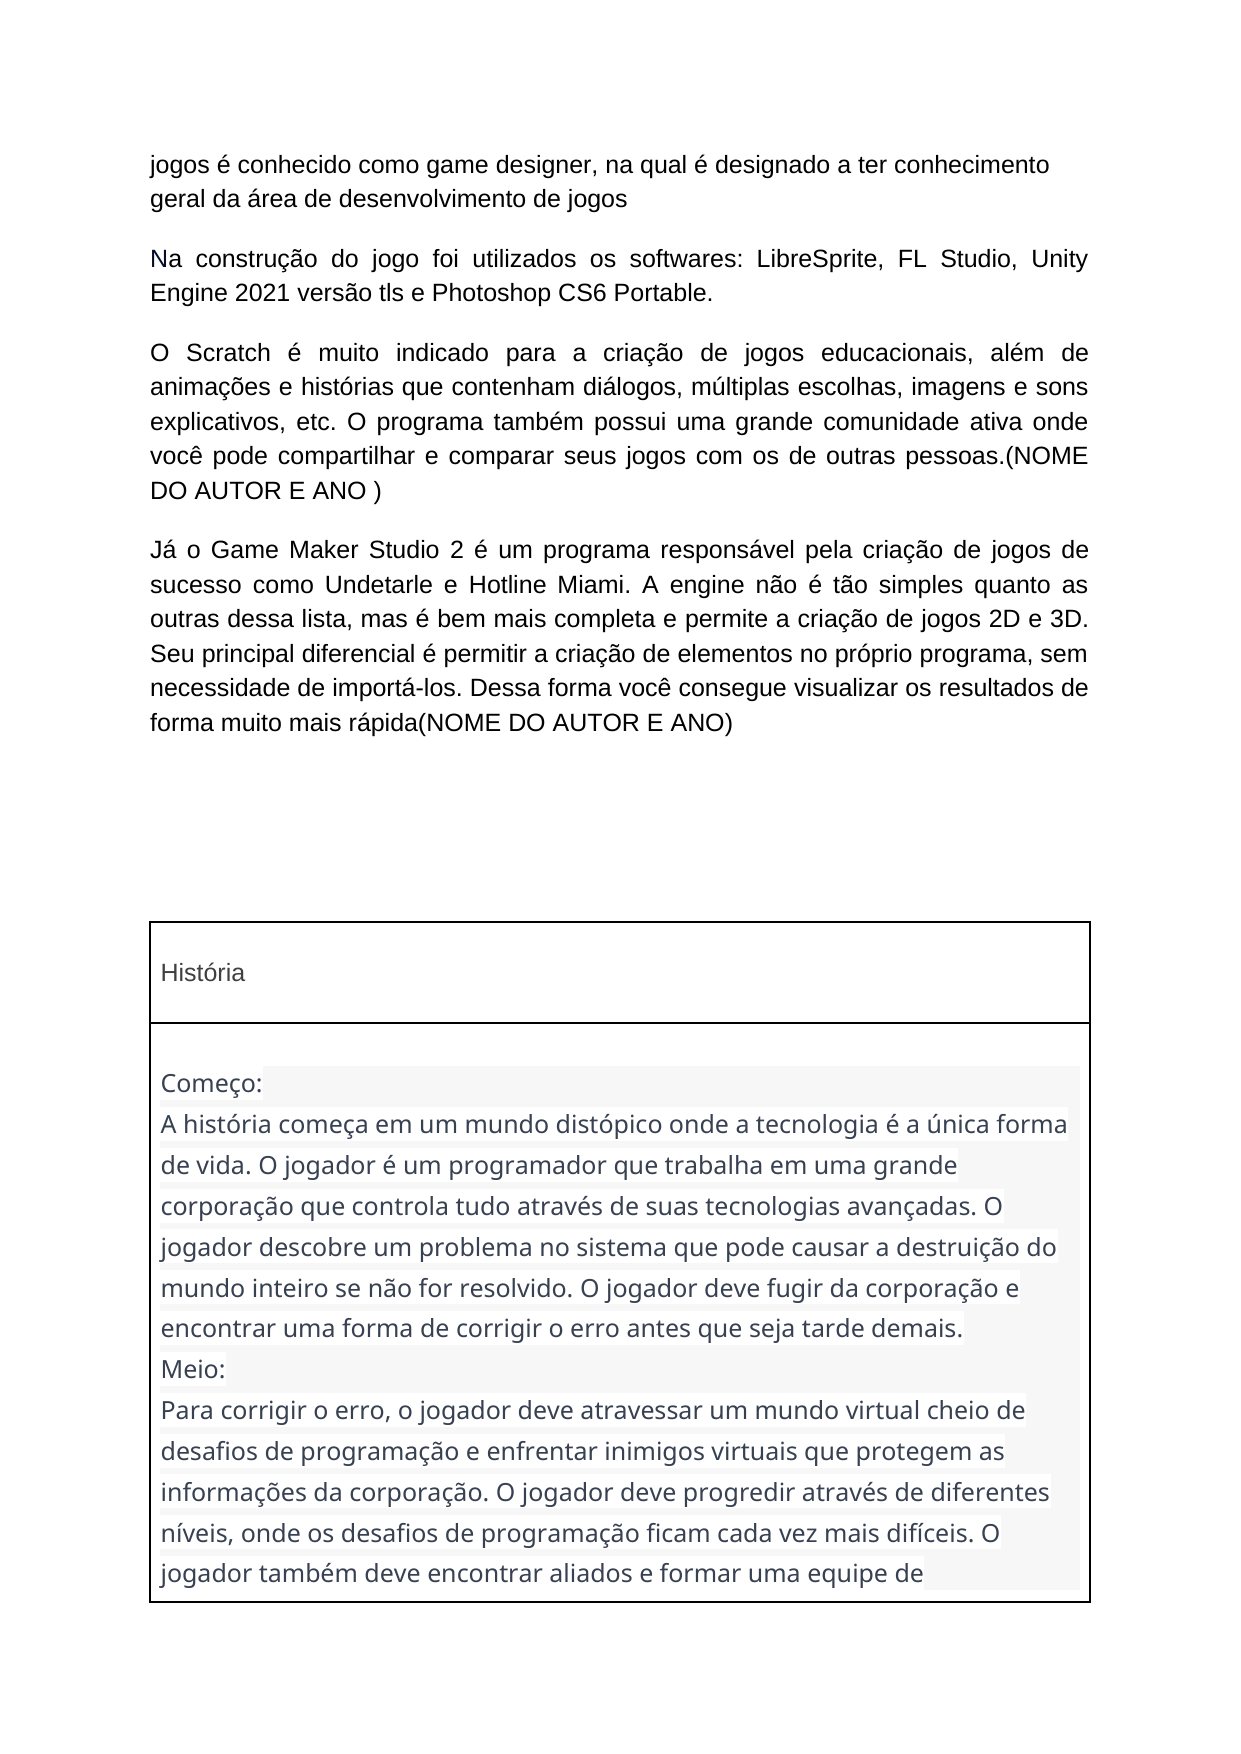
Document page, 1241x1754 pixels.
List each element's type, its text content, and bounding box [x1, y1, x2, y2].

text jogos é conhecido como game designer, na qual é designado a ter conhecimento geral da área de desenvolvimento de jogos [150, 150, 1090, 213]
text O Scratch é muito indicado para a criação de jogos educacionais, além de animações e histórias que contenham diálogos, múltiplas escolhas, imagens e sons explicativos, etc. O programa também possui uma grande comunidade ativa onde você pode compartilhar e comparar seus jogos com os de outras pessoas.(NOME DO AUTOR E ANO ) [150, 338, 1090, 504]
table_cell Começo: A história começa em um mundo distópico onde a tecnologia é a única forma de vida. O jogador é um programador que trabalha em uma grande corporação que controla tudo através de suas tecnologias avançadas. O jogador descobre um problema no sistema que pode causar a destruição do mundo inteiro se não for resolvido. O jogador deve fugir da corporação e encontrar uma forma de corrigir o erro antes que seja tarde demais. Meio: Para corrigir o erro, o jogador deve atravessar um mundo virtual cheio de desafios de programação e enfrentar inimigos virtuais que protegem as informações da corporação. O jogador deve progredir através de diferentes níveis, onde os desafios de programação ficam cada vez mais difíceis. O jogador também deve encontrar aliados e formar uma equipe de [151, 1024, 1089, 1601]
text Já o Game Maker Studio 2 é um programa responsável pela criação de jogos de sucesso como Undetarle e Hotline Miami. A engine não é tão simples quanto as outras dessa lista, mas é bem mais completa e permite a criação de jogos 2D e 3D. Seu principal diferencial é permitir a criação de elementos no próprio programa, sem necessidade de importá-los. Dessa forma você consegue visualizar os resultados de forma muito mais rápida(NOME DO AUTOR E ANO) [150, 535, 1090, 736]
text Na construção do jogo foi utilizados os softwares: LibreSprite, FL Studio, Unity Engine 2021 versão tls e Photoshop CS6 Portable. [150, 244, 1090, 307]
table_header História [151, 923, 1089, 1022]
